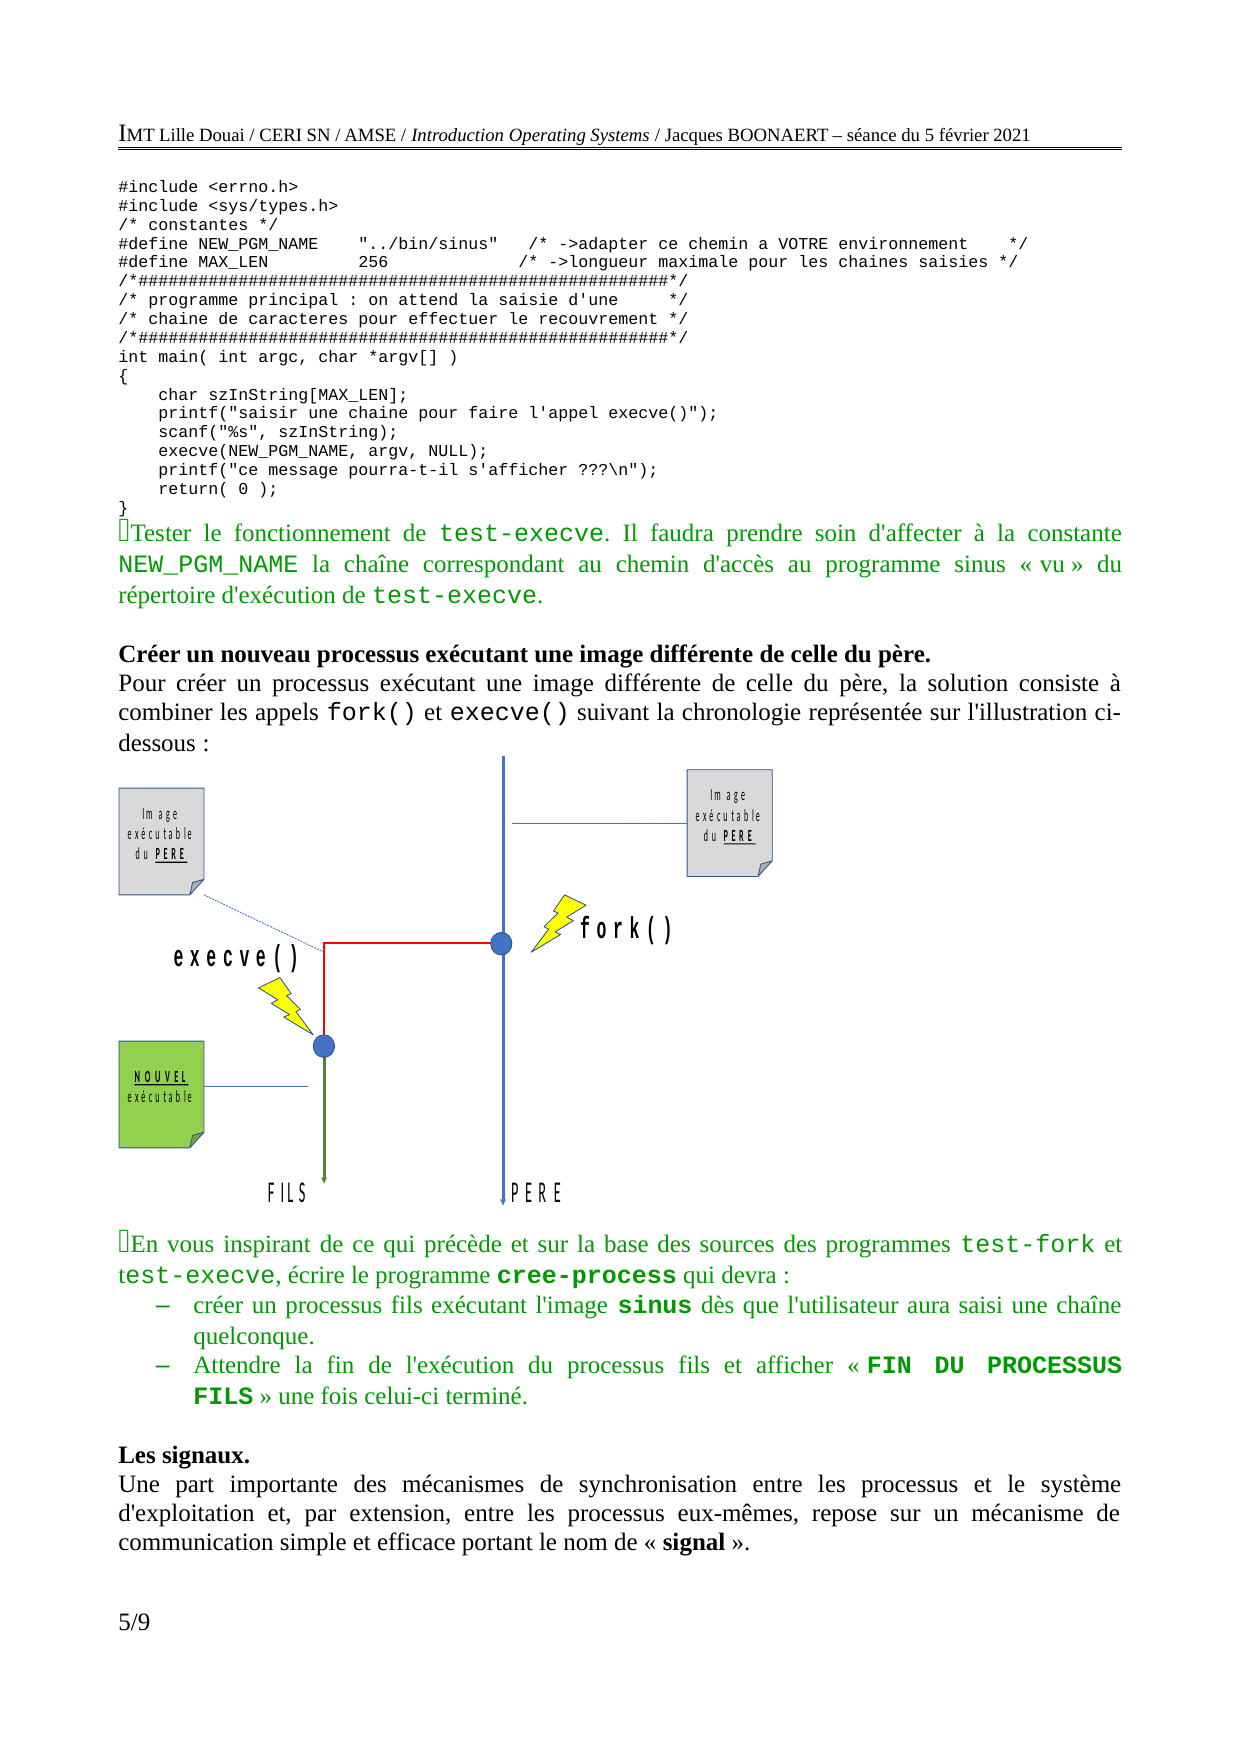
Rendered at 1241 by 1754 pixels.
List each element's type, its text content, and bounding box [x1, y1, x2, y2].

text printf("saisir une chaine pour faire l'appel execve()"); [118, 405, 1122, 424]
text Une part importante des mécanismes de synchronisation entre les processus et le système d'exploitation et, par extension, entre les processus eux-mêmes, repose sur un mécanisme de communication simple et efficace portant le nom de « signal ». [118, 1469, 1122, 1556]
text #define MAX_LEN 256 /* ->longueur maximale pour les chaines saisies */ [118, 254, 1122, 273]
list créer un processus fils exécutant l'image sinus dès que l'utilisateur aura saisi une chaîne quelconque. [156, 1291, 1122, 1350]
text /* chaine de caracteres pour effectuer le recouvrement */ [118, 311, 1122, 329]
text /* constantes */ [118, 216, 1122, 235]
text #include <sys/types.h> [118, 197, 1122, 216]
text /* programme principal : on attend la saisie d'une */ [118, 292, 1122, 311]
text int main( int argc, char *argv[] ) [118, 348, 1122, 367]
text Créer un nouveau processus exécutant une image différente de celle du père. [118, 639, 1122, 668]
text /*#####################################################*/ [118, 329, 1122, 348]
text /*#####################################################*/ [118, 273, 1122, 292]
text scanf("%s", szInString); [118, 424, 1122, 443]
text execve(NEW_PGM_NAME, argv, NULL); [118, 443, 1122, 461]
text #include <errno.h> [118, 179, 1122, 197]
text printf("ce message pourra-t-il s'afficher ???\n"); [118, 461, 1122, 480]
text En vous inspirant de ce qui précède et sur la base des sources des programmes test-fork et test-execve, écrire le programme cree-process qui devra : [118, 1229, 1122, 1291]
text #define NEW_PGM_NAME "../bin/sinus" /* ->adapter ce chemin a VOTRE environnement */ [118, 235, 1122, 254]
text Pour créer un processus exécutant une image différente de celle du père, la solution consiste à combiner les appels fork() et execve() suivant la chronologie représentée sur l'illustration ci-dessous : [118, 668, 1122, 756]
text } [118, 499, 1122, 518]
text return( 0 ); [118, 480, 1122, 499]
text char szInString[MAX_LEN]; [118, 386, 1122, 405]
text Les signaux. [118, 1441, 1122, 1469]
list Attendre la fin de l'exécution du processus fils et afficher « FIN DU PROCESSUS FILS » une fois celui-ci terminé. [156, 1350, 1122, 1412]
text { [118, 367, 1122, 386]
text Tester le fonctionnement de test-execve. Il faudra prendre soin d'affecter à la constante NEW_PGM_NAME la chaîne correspondant au chemin d'accès au programme sinus « vu » du répertoire d'exécution de test-execve. [118, 518, 1122, 611]
